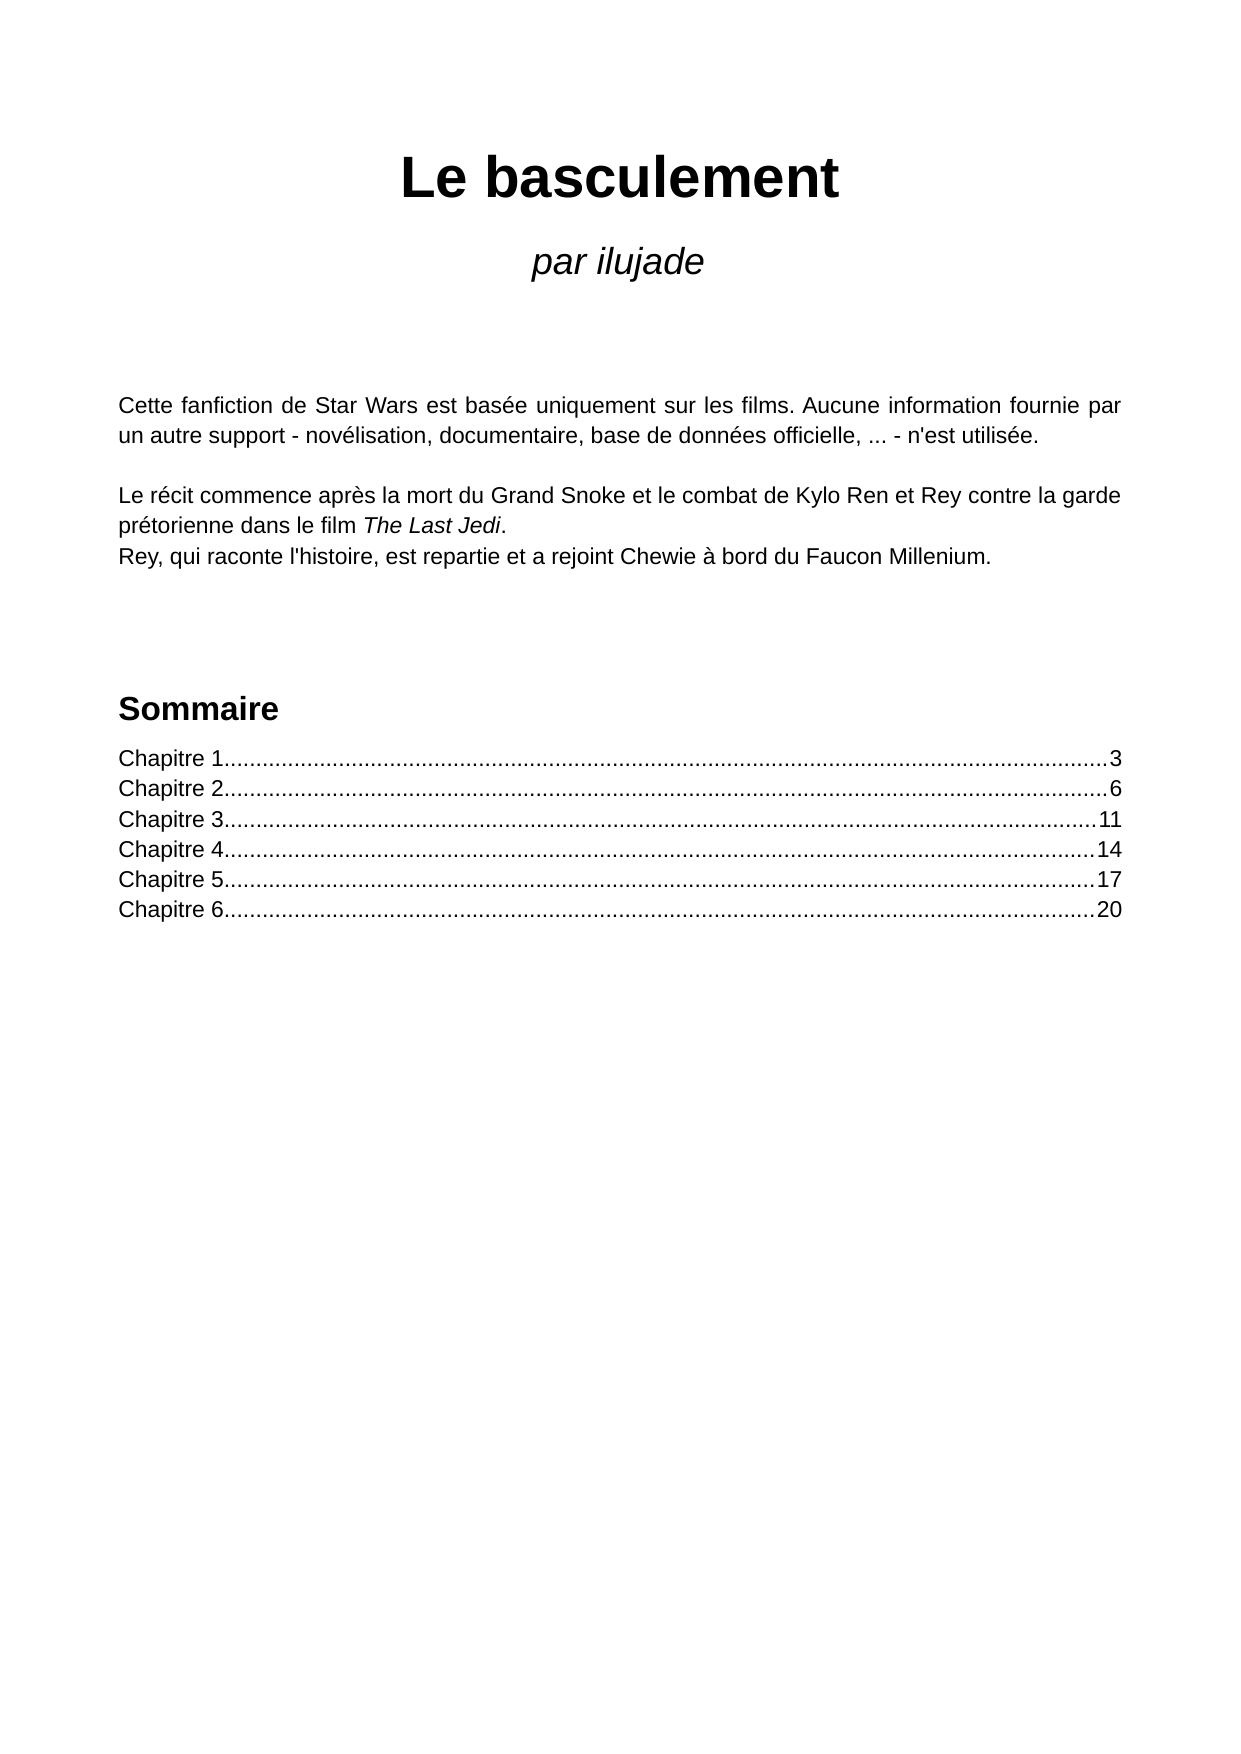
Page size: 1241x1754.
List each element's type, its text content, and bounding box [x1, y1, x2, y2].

text Chapitre 4 14 [118, 836, 1122, 862]
text Rey, qui raconte l'histoire, est repartie et a rejoint Chewie à bord du Faucon Millenium. [118, 543, 1122, 569]
subtitle Sommaire [118, 688, 1122, 727]
text Le récit commence après la mort du Grand Snoke et le combat de Kylo Ren et Rey contre la garde prétorienne dans le film The Last Jedi. [118, 482, 1122, 539]
text Cette fanfiction de Star Wars est basée uniquement sur les films. Aucune information fournie par un autre support - novélisation, documentaire, base de données officielle, ... - n'est utilisée. [118, 392, 1122, 448]
text Chapitre 6 20 [118, 896, 1122, 923]
text Chapitre 5 17 [118, 866, 1122, 892]
text Chapitre 1 3 [118, 745, 1122, 772]
subtitle par ilujade [118, 239, 1122, 282]
text Chapitre 3 11 [118, 806, 1122, 832]
title Le basculement [118, 143, 1122, 210]
text Chapitre 2 6 [118, 775, 1122, 802]
